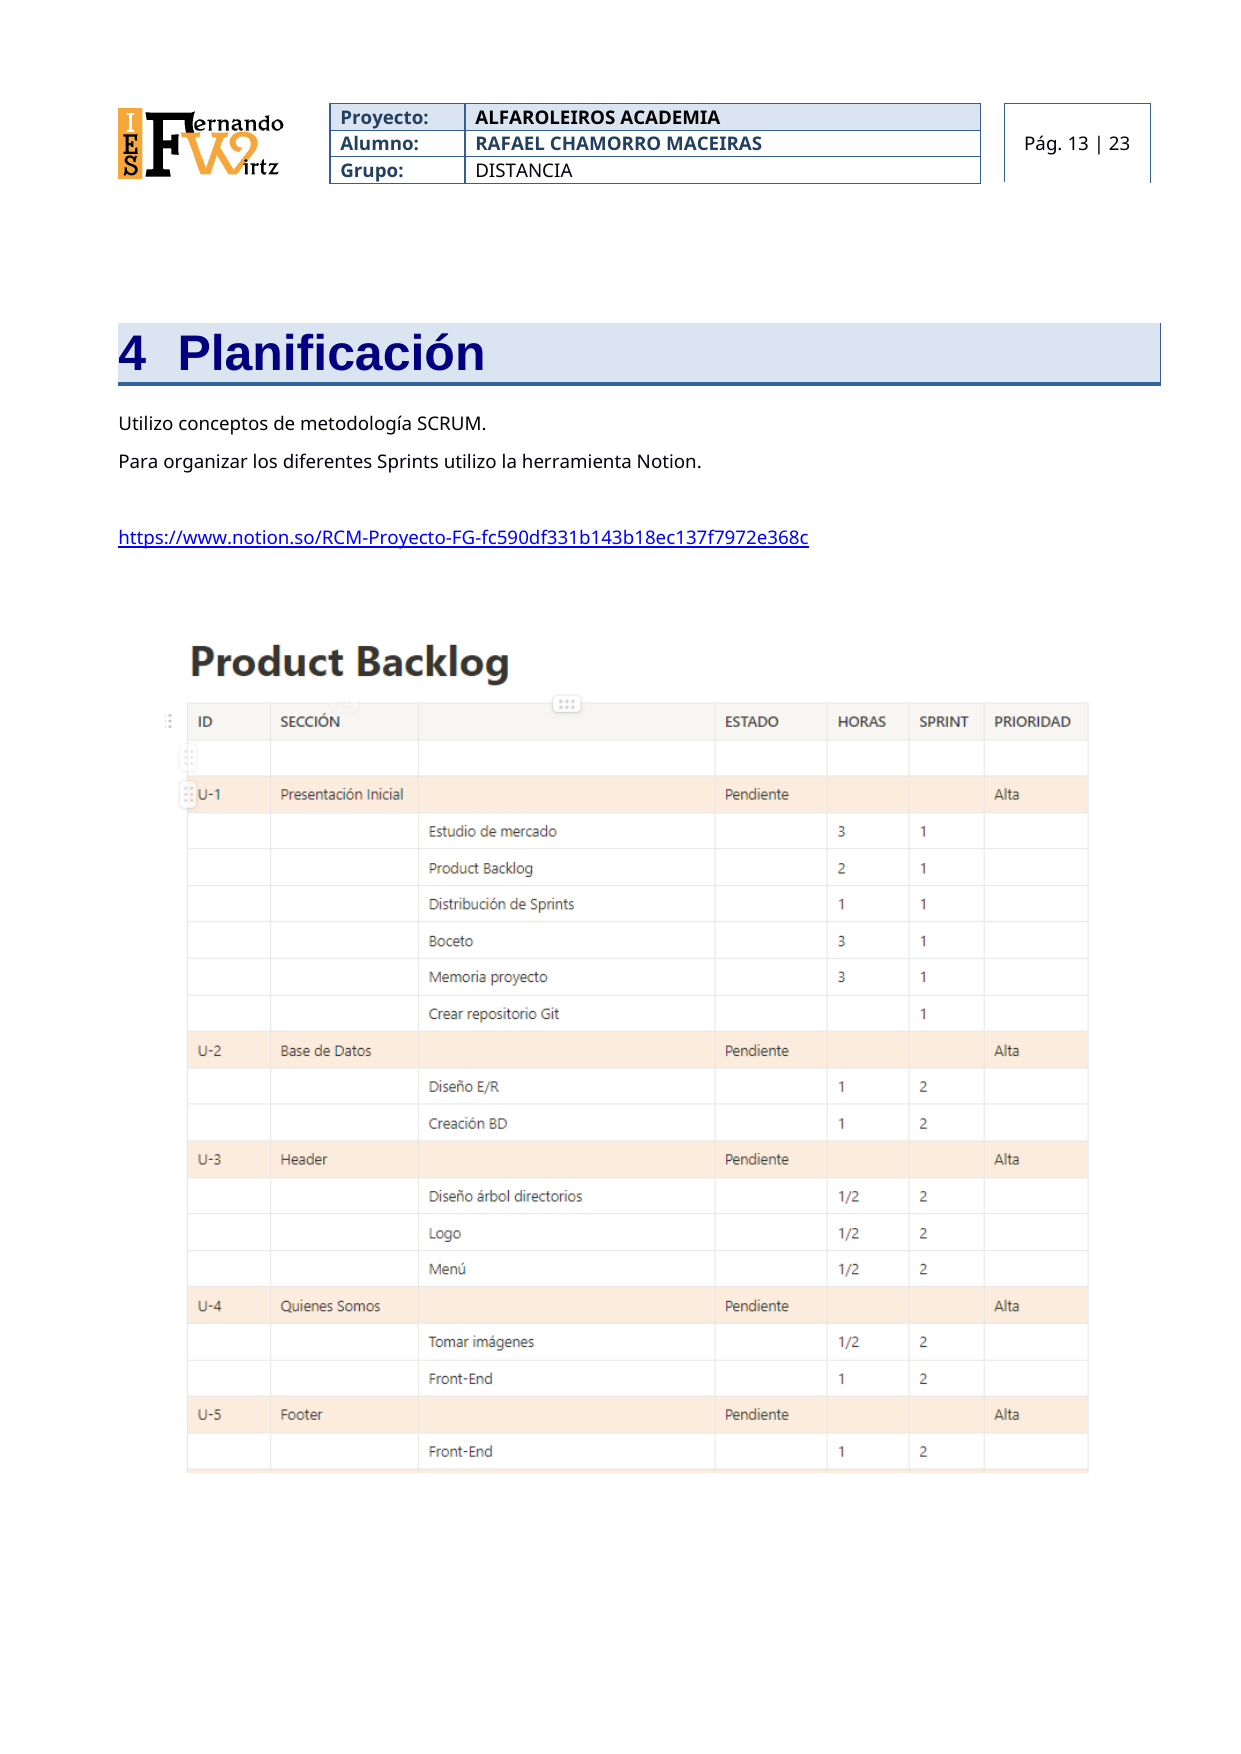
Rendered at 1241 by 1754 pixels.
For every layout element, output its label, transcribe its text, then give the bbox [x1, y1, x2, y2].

text Utilizo conceptos de metodología SCRUM. [118, 411, 1152, 436]
text https://www.notion.so/RCM-Proyecto-FG-fc590df331b143b18ec137f7972e368c [118, 525, 1152, 550]
picture [118, 108, 287, 179]
text Para organizar los diferentes Sprints utilizo la herramienta Notion. [118, 449, 1152, 474]
subtitle Planificación [118, 323, 1160, 382]
picture [165, 638, 1105, 1473]
